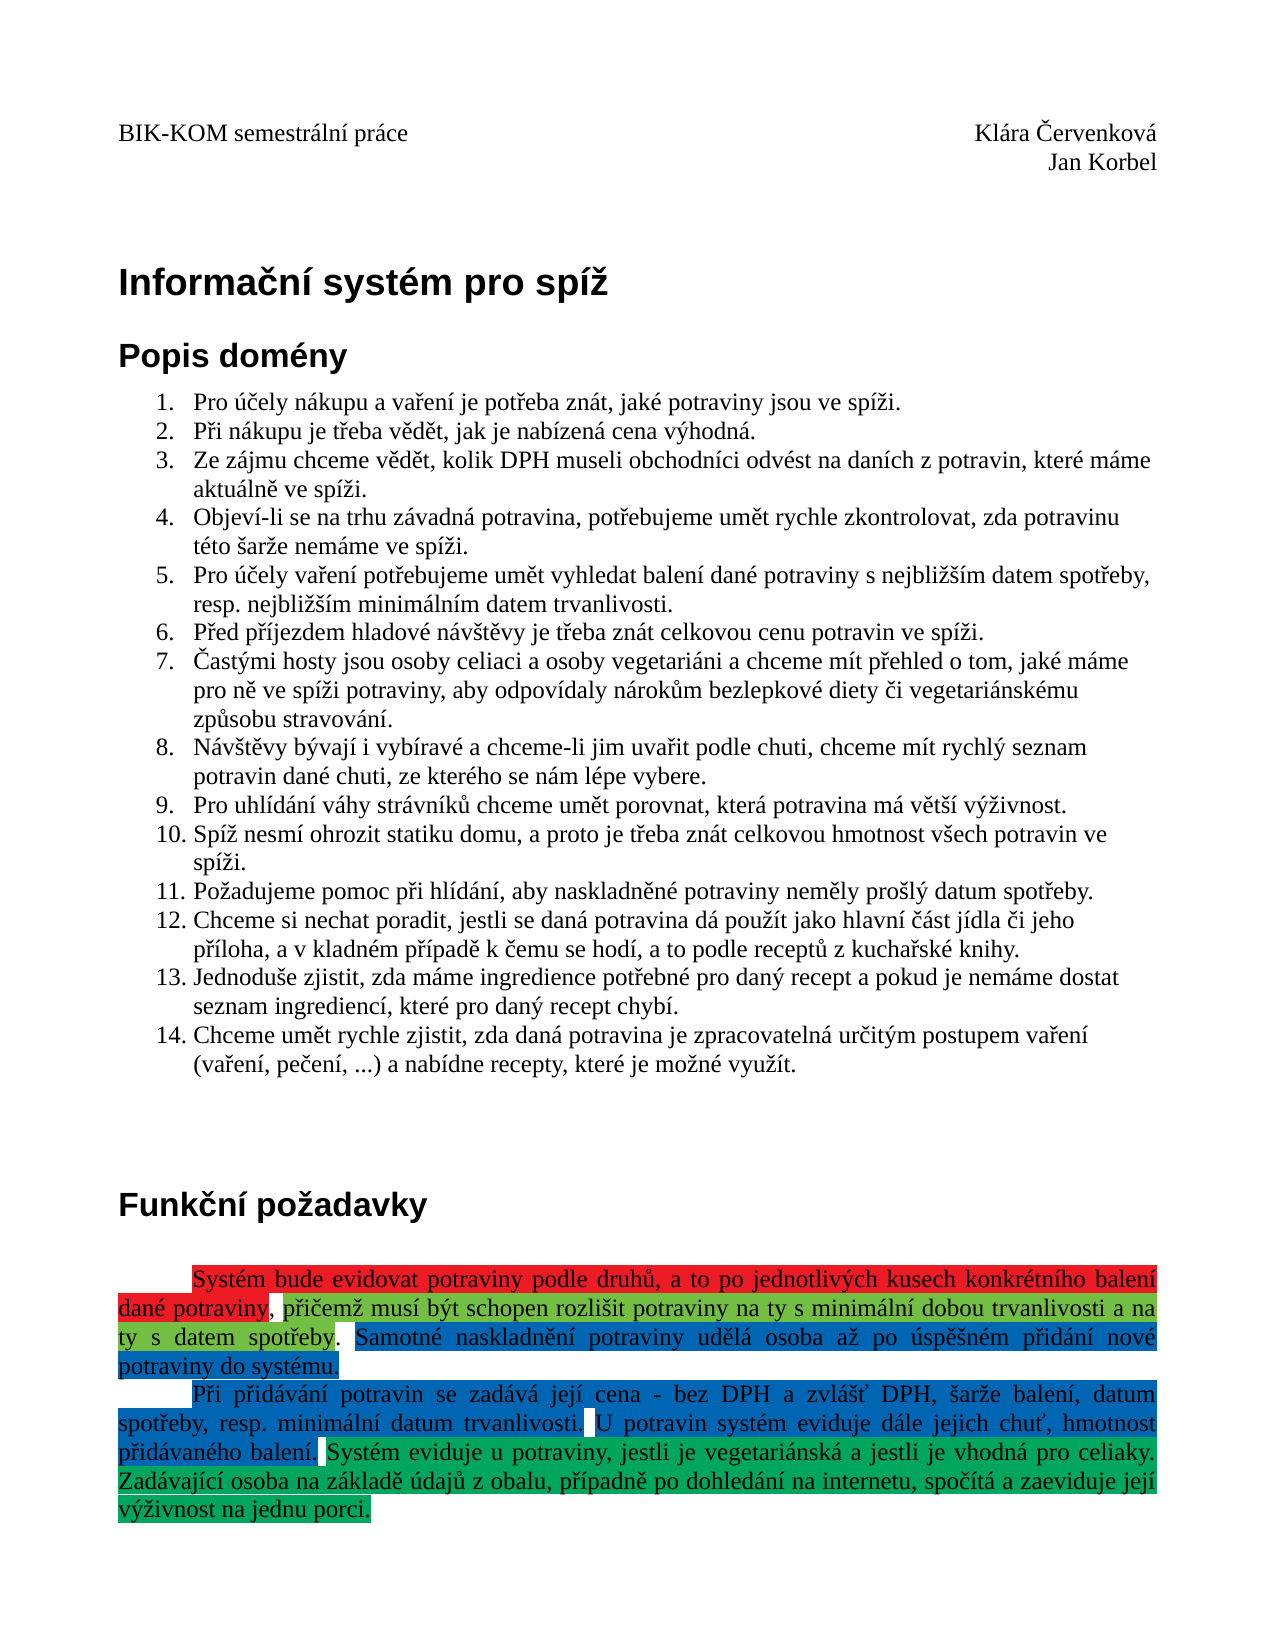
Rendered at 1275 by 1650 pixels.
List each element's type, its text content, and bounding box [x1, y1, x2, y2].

subtitle Informační systém pro spíž [118, 259, 1157, 303]
list Pro účely nákupu a vaření je potřeba znát, jaké potraviny jsou ve spíži. [156, 387, 1157, 416]
list Pro účely vaření potřebujeme umět vyhledat balení dané potraviny s nejbližším datem spotřeby, resp. nejbližším minimálním datem trvanlivosti. [156, 560, 1157, 617]
list Objeví-li se na trhu závadná potravina, potřebujeme umět rychle zkontrolovat, zda potravinu této šarže nemáme ve spíži. [156, 502, 1157, 560]
text Při přidávání potravin se zadává její cena - bez DPH a zvlášť DPH, šarže balení, datum spotřeby, resp. minimální datum trvanlivosti. U potravin systém eviduje dále jejich chuť, hmotnost přidávaného balení. Systém eviduje u potraviny, jestli je vegetariánská a jestli je vhodná pro celiaky. Zadávající osoba na základě údajů z obalu, případně po dohledání na internetu, spočítá a zaeviduje její výživnost na jednu porci. [118, 1379, 1157, 1523]
subtitle Popis domény [118, 336, 1157, 375]
list Před příjezdem hladové návštěvy je třeba znát celkovou cenu potravin ve spíži. [156, 617, 1157, 646]
list Spíž nesmí ohrozit statiku domu, a proto je třeba znát celkovou hmotnost všech potravin ve spíži. [156, 819, 1157, 876]
list Jednoduše zjistit, zda máme ingredience potřebné pro daný recept a pokud je nemáme dostat seznam ingrediencí, které pro daný recept chybí. [156, 962, 1157, 1020]
list Ze zájmu chceme vědět, kolik DPH museli obchodníci odvést na daních z potravin, které máme aktuálně ve spíži. [156, 445, 1157, 502]
subtitle Funkční požadavky [118, 1184, 1157, 1223]
list Častými hosty jsou osoby celiaci a osoby vegetariáni a chceme mít přehled o tom, jaké máme pro ně ve spíži potraviny, aby odpovídaly nárokům bezlepkové diety či vegetariánskému způsobu stravování. [156, 646, 1157, 732]
list Chceme umět rychle zjistit, zda daná potravina je zpracovatelná určitým postupem vaření (vaření, pečení, ...) a nabídne recepty, které je možné využít. [156, 1020, 1157, 1077]
list Pro uhlídání váhy strávníků chceme umět porovnat, která potravina má větší výživnost. [156, 790, 1157, 819]
list Požadujeme pomoc při hlídání, aby naskladněné potraviny neměly prošlý datum spotřeby. [156, 876, 1157, 905]
text Systém bude evidovat potraviny podle druhů, a to po jednotlivých kusech konkrétního balení dané potraviny, přičemž musí být schopen rozlišit potraviny na ty s minimální dobou trvanlivosti a na ty s datem spotřeby. Samotné naskladnění potraviny udělá osoba až po úspěšném přidání nové potraviny do systému. [118, 1264, 1157, 1379]
list Chceme si nechat poradit, jestli se daná potravina dá použít jako hlavní část jídla či jeho příloha, a v kladném případě k čemu se hodí, a to podle receptů z kuchařské knihy. [156, 905, 1157, 962]
list Návštěvy bývají i vybíravé a chceme-li jim uvařit podle chuti, chceme mít rychlý seznam potravin dané chuti, ze kterého se nám lépe vybere. [156, 732, 1157, 790]
list Při nákupu je třeba vědět, jak je nabízená cena výhodná. [156, 416, 1157, 445]
